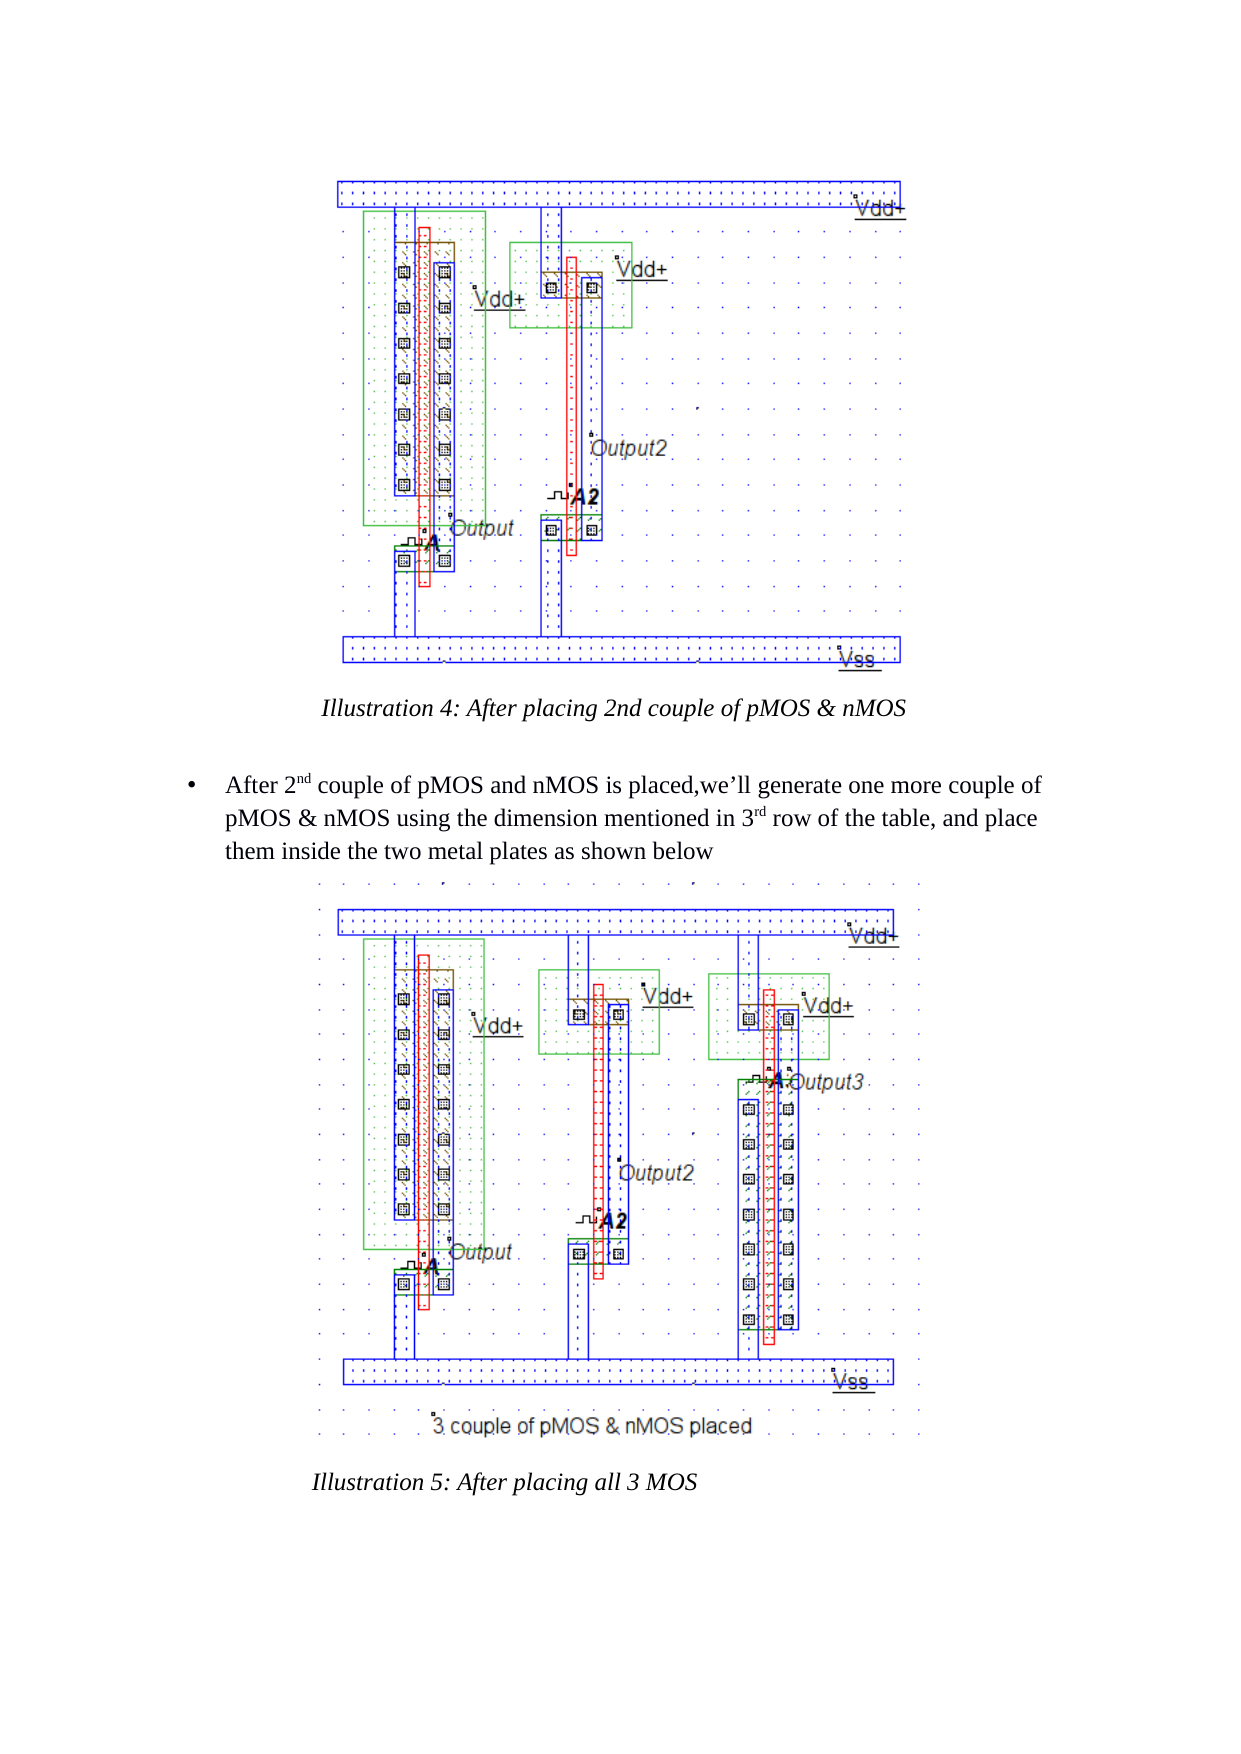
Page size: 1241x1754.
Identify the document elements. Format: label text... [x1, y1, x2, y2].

text Illustration 4: After placing 2nd couple of pMOS & nMOS [321, 685, 919, 722]
text Illustration 5: After placing all 3 MOS [312, 1459, 929, 1496]
subtitle After 2nd couple of pMOS and nMOS is placed,we’ll generate one more couple of pMOS & nMOS using the dimension mentioned in 3rd row of the table, and place them inside the two metal plates as shown below [187, 770, 1091, 865]
picture [311, 881, 929, 1459]
picture [321, 162, 920, 685]
